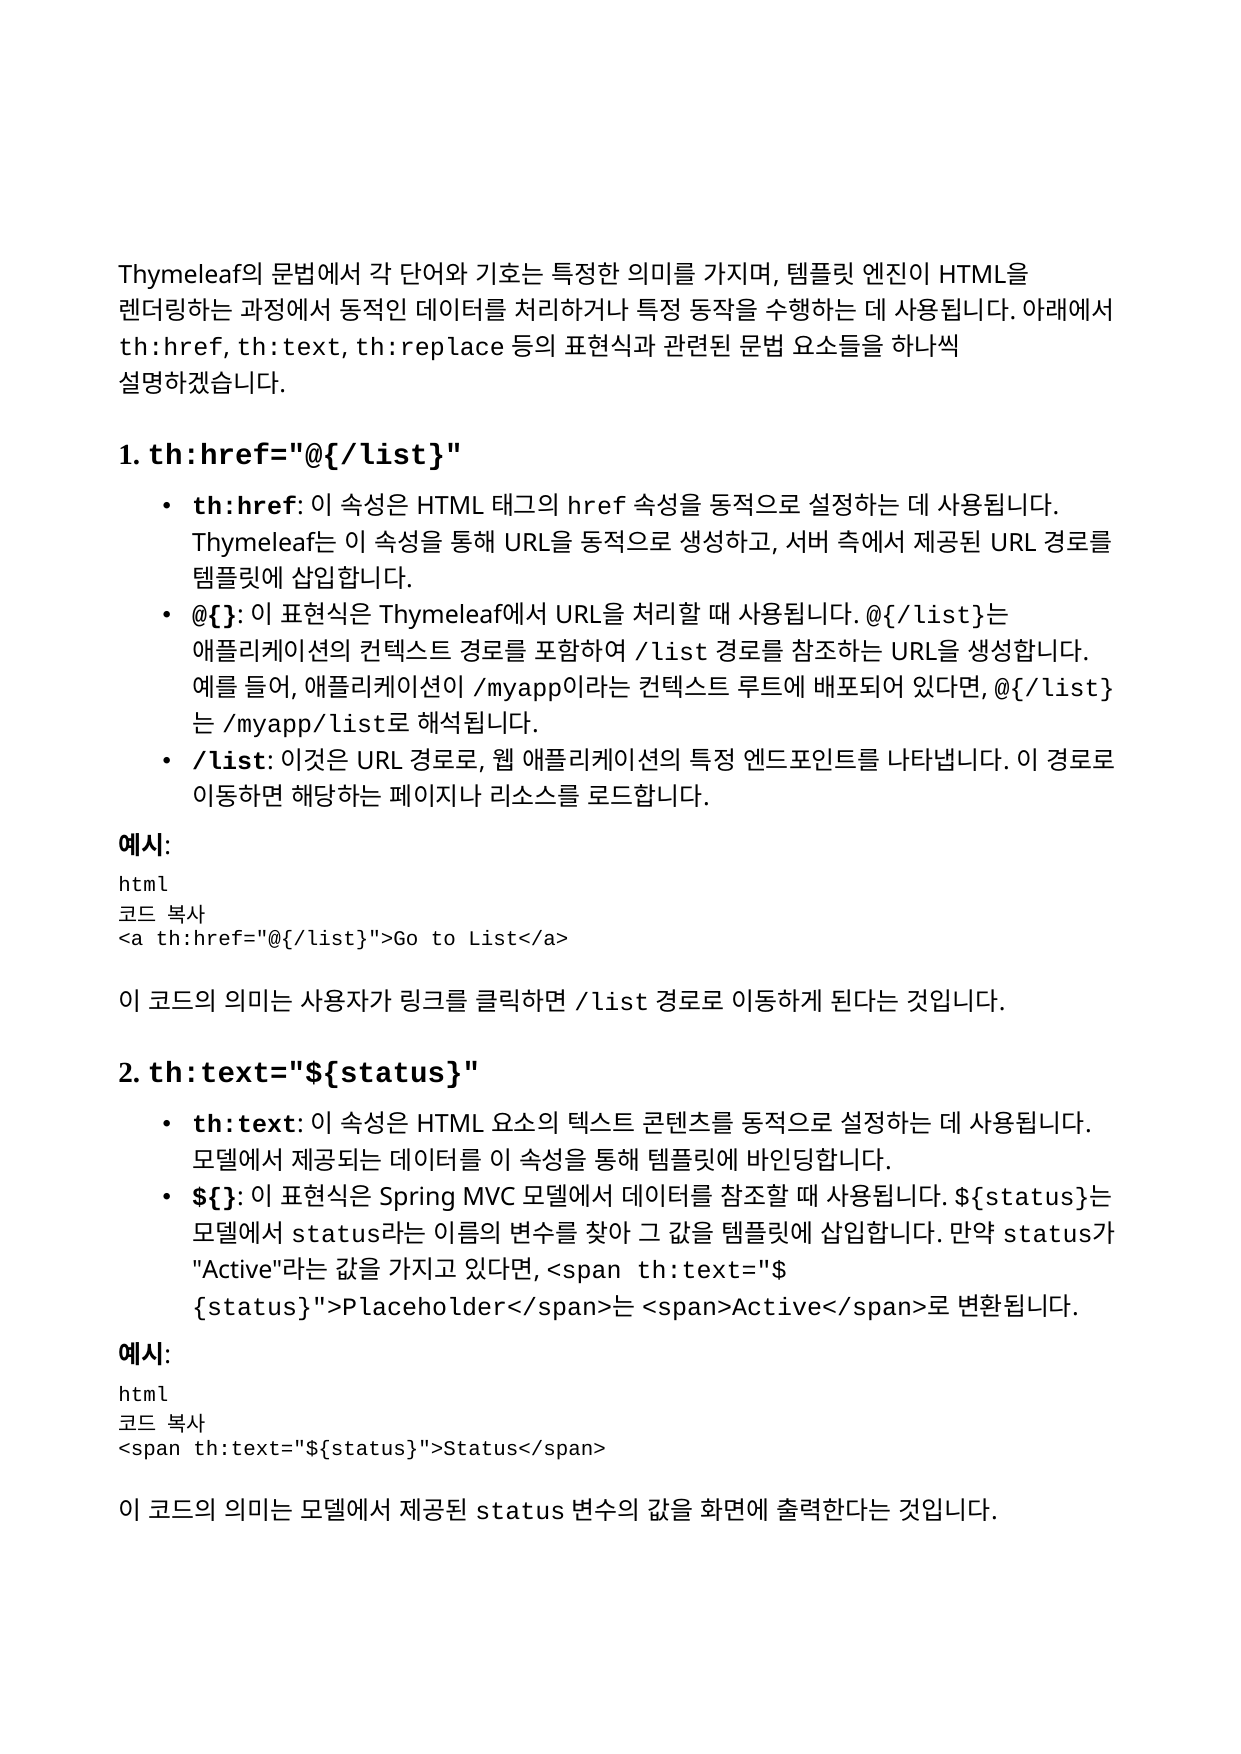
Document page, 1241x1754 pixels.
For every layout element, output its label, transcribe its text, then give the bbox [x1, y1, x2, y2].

text 이 코드의 의미는 사용자가 링크를 클릭하면 /list 경로로 이동하게 된다는 것입니다. [118, 981, 1122, 1018]
list th:text: 이 속성은 HTML 요소의 텍스트 콘텐츠를 동적으로 설정하는 데 사용됩니다. 모델에서 제공되는 데이터를 이 속성을 통해 템플릿에 바인딩합니다. [162, 1104, 1122, 1177]
text 예시: [118, 826, 1122, 862]
text html [118, 1384, 1122, 1407]
list @{}: 이 표현식은 Thymeleaf에서 URL을 처리할 때 사용됩니다. @{/list}는 애플리케이션의 컨텍스트 경로를 포함하여 /list 경로를 참조하는 URL을 생성합니다. 예를 들어, 애플리케이션이 /myapp이라는 컨텍스트 루트에 배포되어 있다면, @{/list}는 /myapp/list로 해석됩니다. [162, 594, 1122, 740]
text <span th:text="${status}">Status</span> [118, 1437, 1122, 1461]
subtitle 1. th:href="@{/list}" [118, 437, 1122, 473]
subtitle 2. th:text="${status}" [118, 1055, 1122, 1091]
list /list: 이것은 URL 경로로, 웹 애플리케이션의 특정 엔드포인트를 나타냅니다. 이 경로로 이동하면 해당하는 페이지나 리소스를 로드합니다. [162, 740, 1122, 813]
text Thymeleaf의 문법에서 각 단어와 기호는 특정한 의미를 가지며, 템플릿 엔진이 HTML을 렌더링하는 과정에서 동적인 데이터를 처리하거나 특정 동작을 수행하는 데 사용됩니다. 아래에서 th:href, th:text, th:replace 등의 표현식과 관련된 문법 요소들을 하나씩 설명하겠습니다. [118, 254, 1122, 399]
text 예시: [118, 1335, 1122, 1371]
text 이 코드의 의미는 모델에서 제공된 status 변수의 값을 화면에 출력한다는 것입니다. [118, 1491, 1122, 1527]
list ${}: 이 표현식은 Spring MVC 모델에서 데이터를 참조할 때 사용됩니다. ${status}는 모델에서 status라는 이름의 변수를 찾아 그 값을 템플릿에 삽입합니다. 만약 status가 "Active"라는 값을 가지고 있다면, <span th:text="${status}">Placeholder</span>는 <span>Active</span>로 변환됩니다. [162, 1177, 1122, 1322]
text 코드 복사 [118, 1407, 1122, 1437]
list th:href: 이 속성은 HTML 태그의 href 속성을 동적으로 설정하는 데 사용됩니다. Thymeleaf는 이 속성을 통해 URL을 동적으로 생성하고, 서버 측에서 제공된 URL 경로를 템플릿에 삽입합니다. [162, 486, 1122, 594]
text <a th:href="@{/list}">Go to List</a> [118, 928, 1122, 952]
text 코드 복사 [118, 898, 1122, 928]
text html [118, 874, 1122, 898]
